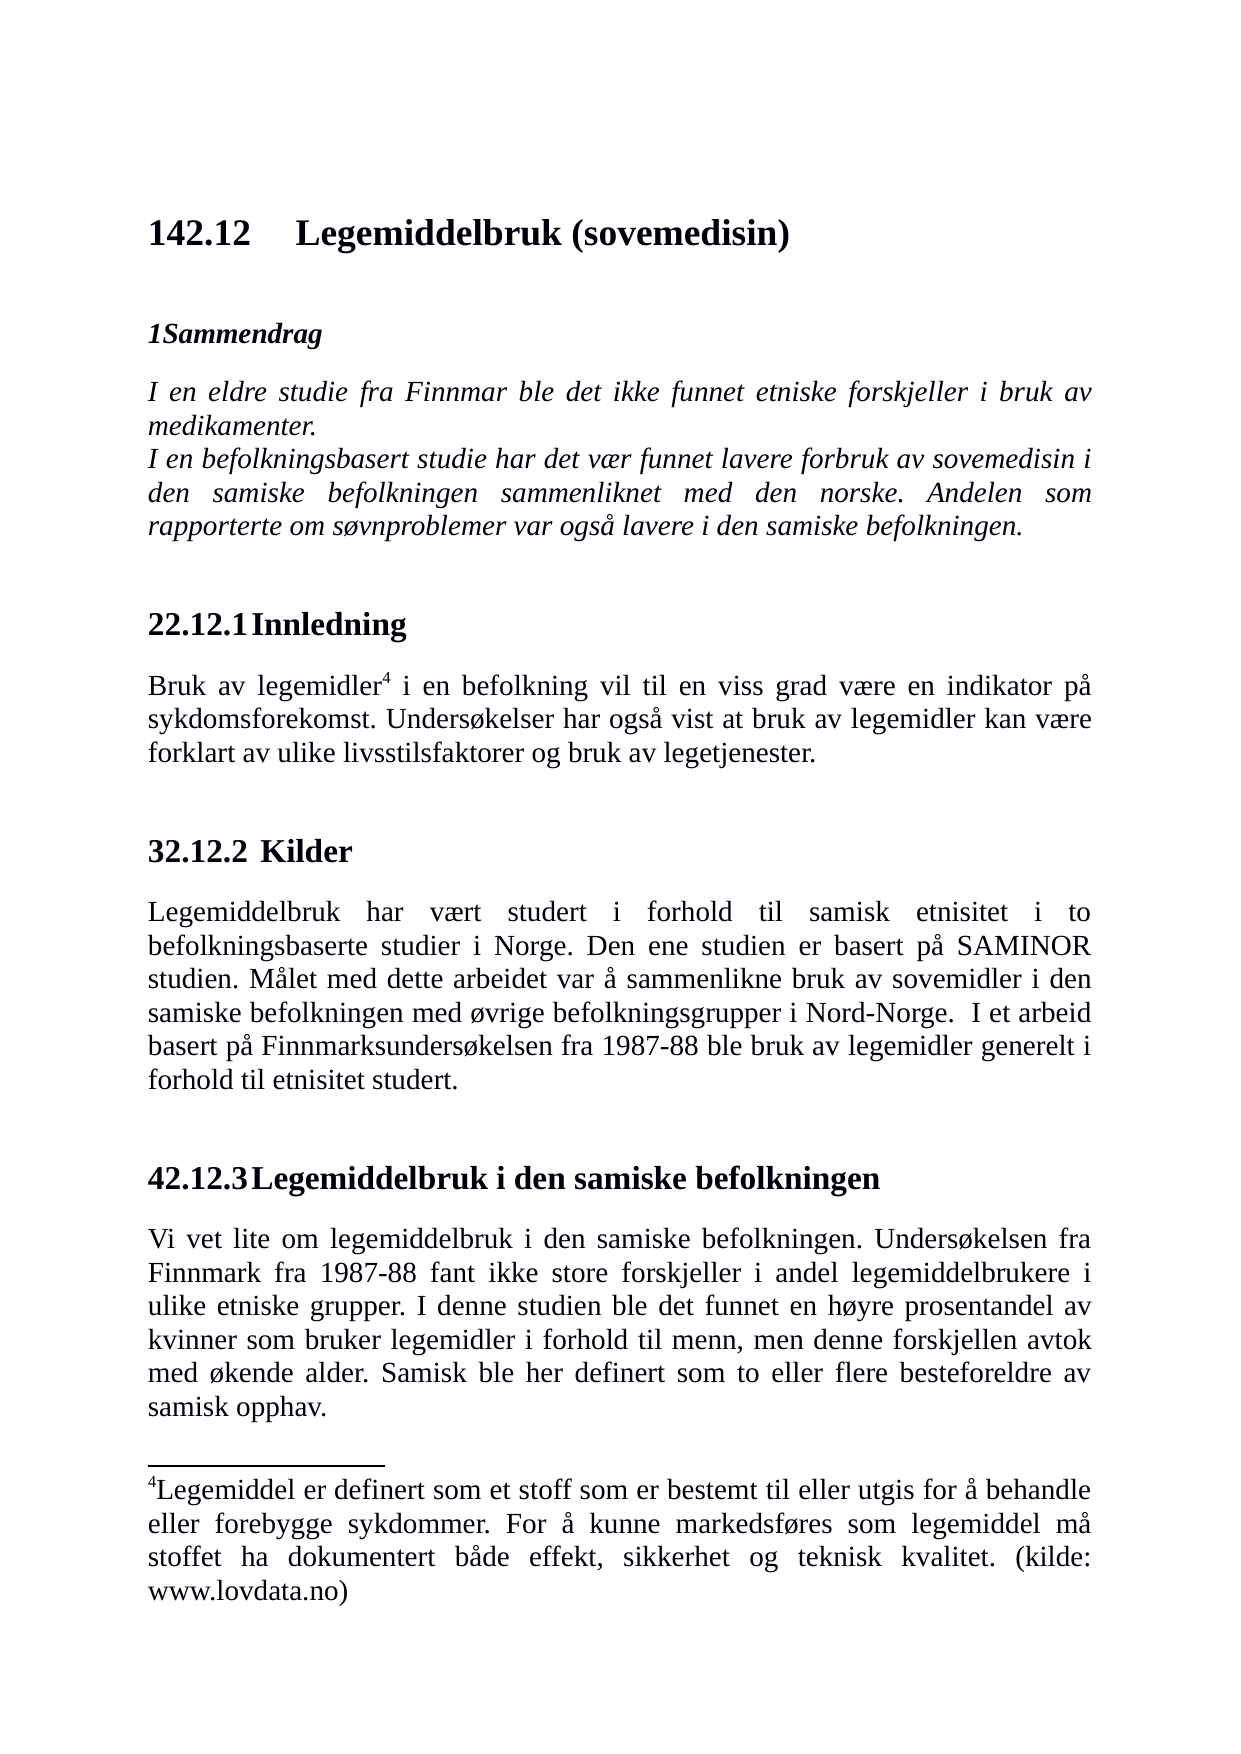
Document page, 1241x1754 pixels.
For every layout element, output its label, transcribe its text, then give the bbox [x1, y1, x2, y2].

subtitle 2.12.3 Legemiddelbruk i den samiske befolkningen [148, 1158, 1093, 1196]
subtitle 2.12.2 Kilder [148, 831, 1093, 869]
subtitle 2.12 Legemiddelbruk (sovemedisin) [148, 210, 1093, 253]
subtitle 2.12.1 Innledning [148, 604, 1093, 643]
text Bruk av legemidler i en befolkning vil til en viss grad være en indikator på sykdomsforekomst. Undersøkelser har også vist at bruk av legemidler kan være forklart av ulike livsstilsfaktorer og bruk av legetjenester. [148, 668, 1093, 768]
text I en befolkningsbasert studie har det vær funnet lavere forbruk av sovemedisin i den samiske befolkningen sammenliknet med den norske. Andelen som rapporterte om søvnproblemer var også lavere i den samiske befolkningen. [148, 441, 1093, 542]
text I en eldre studie fra Finnmar ble det ikke funnet etniske forskjeller i bruk av medikamenter. [148, 374, 1093, 441]
text Legemiddel er definert som et stoff som er bestemt til eller utgis for å behandle eller forebygge sykdommer. For å kunne markedsføres som legemiddel må stoffet ha dokumentert både effekt, sikkerhet og teknisk kvalitet. (kilde: www.lovdata.no) [148, 1472, 1093, 1606]
text Vi vet lite om legemiddelbruk i den samiske befolkningen. Undersøkelsen fra Finnmark fra 1987-88 fant ikke store forskjeller i andel legemiddelbrukere i ulike etniske grupper. I denne studien ble det funnet en høyre prosentandel av kvinner som bruker legemidler i forhold til menn, men denne forskjellen avtok med økende alder. Samisk ble her definert som to eller flere besteforeldre av samisk opphav. [148, 1221, 1093, 1423]
subtitle Sammendrag [148, 316, 1093, 349]
text Legemiddelbruk har vært studert i forhold til samisk etnisitet i to befolkningsbaserte studier i Norge. Den ene studien er basert på SAMINOR studien. Målet med dette arbeidet var å sammenlikne bruk av sovemidler i den samiske befolkningen med øvrige befolkningsgrupper i Nord-Norge. I et arbeid basert på Finnmarksundersøkelsen fra 1987-88 ble bruk av legemidler generelt i forhold til etnisitet studert. [148, 894, 1093, 1096]
